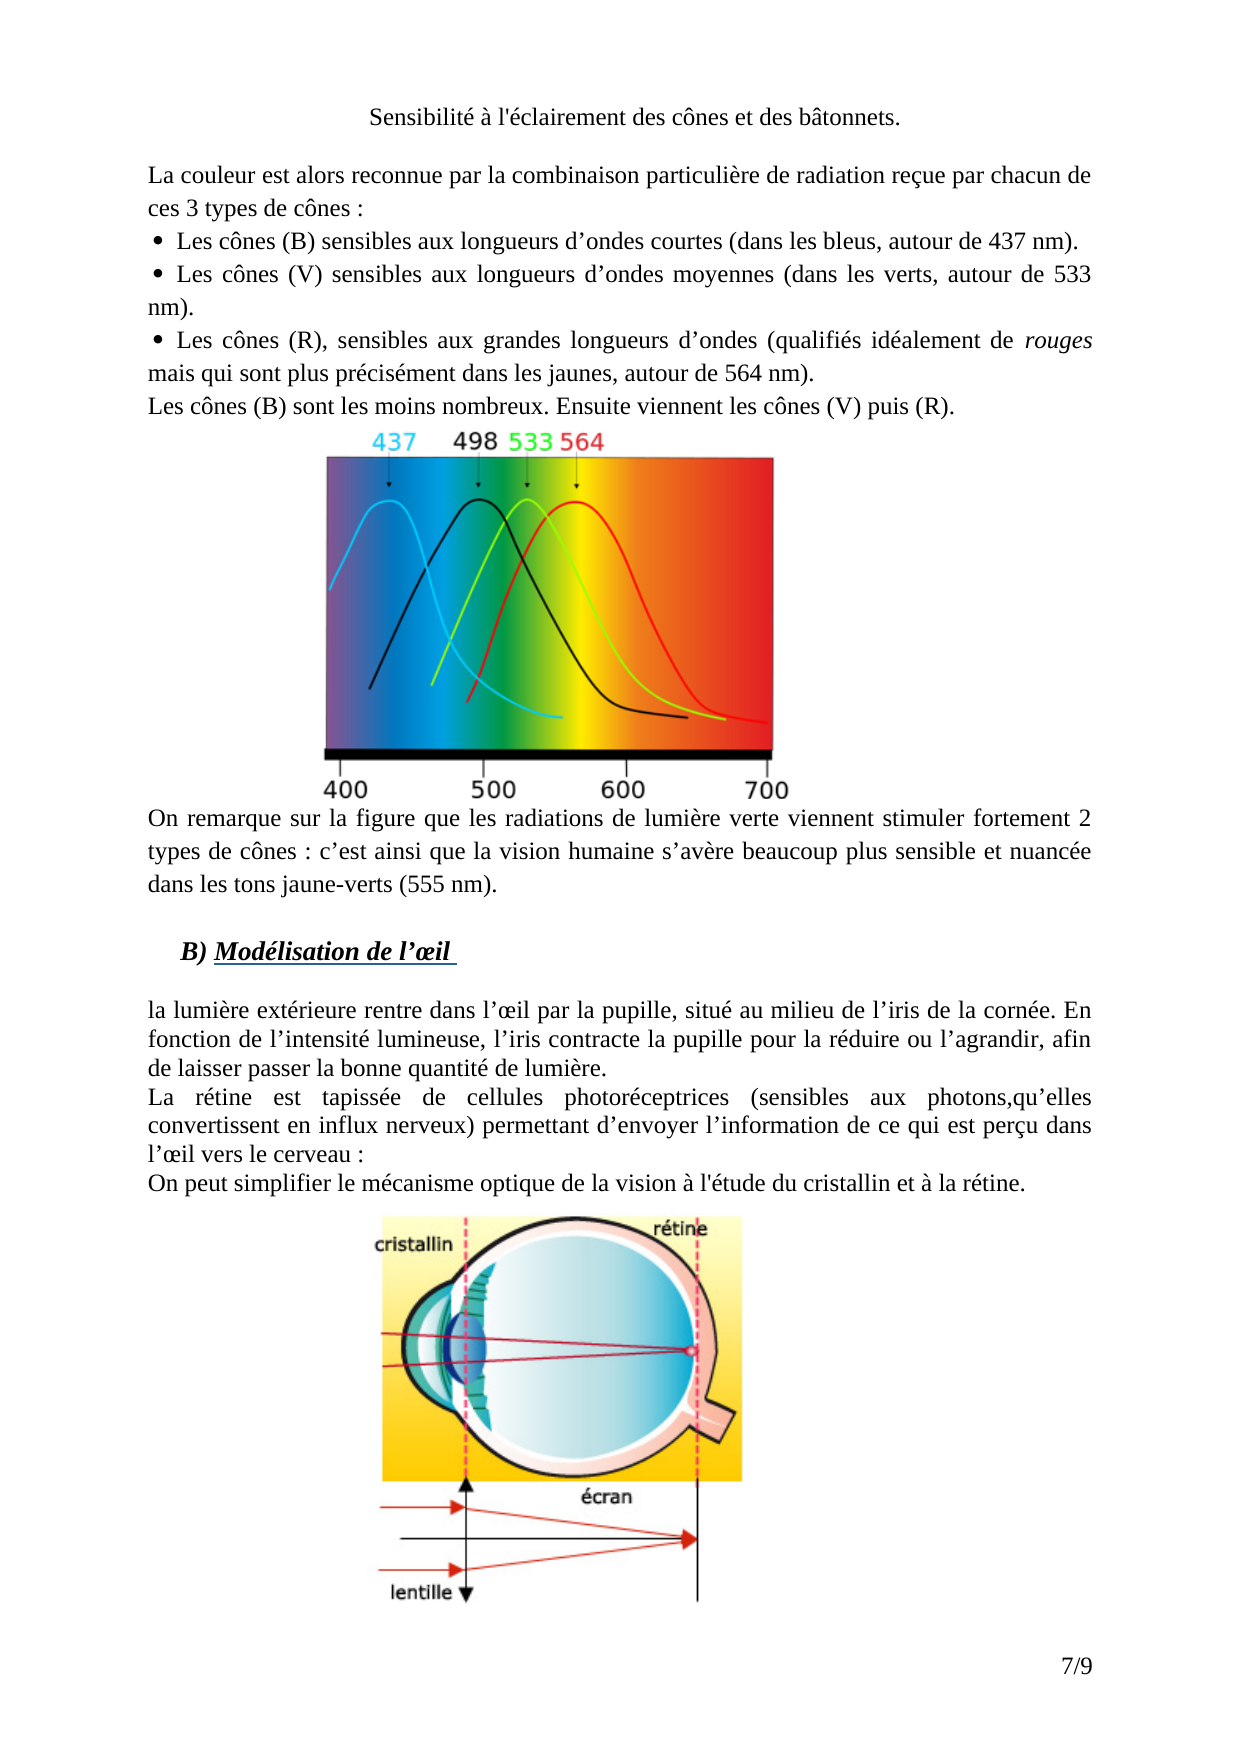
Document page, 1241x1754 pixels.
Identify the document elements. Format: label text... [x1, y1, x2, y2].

list Les cônes (R), sensibles aux grandes longueurs d’ondes (qualifiés idéalement de rouges mais qui sont plus précisément dans les jaunes, autour de 564 nm). [148, 325, 1093, 387]
text Sensibilité à l'éclairement des cônes et des bâtonnets. [148, 102, 1093, 131]
text La rétine est tapissée de cellules photoréceptrices (sensibles aux photons,qu’elles convertissent en influx nerveux) permettant d’envoyer l’information de ce qui est perçu dans l’œil vers le cerveau : [148, 1082, 1093, 1168]
text On peut simplifier le mécanisme optique de la vision à l'étude du cristallin et à la rétine. [148, 1168, 1093, 1197]
text On remarque sur la figure que les radiations de lumière verte viennent stimuler fortement 2 types de cônes : c’est ainsi que la vision humaine s’avère beaucoup plus sensible et nuancée dans les tons jaune-verts (555 nm). [148, 424, 1093, 898]
text Les cônes (B) sont les moins nombreux. Ensuite viennent les cônes (V) puis (R). [148, 391, 1093, 420]
picture [367, 1213, 758, 1604]
picture [282, 430, 821, 799]
text la lumière extérieure rentre dans l’œil par la pupille, situé au milieu de l’iris de la cornée. En fonction de l’intensité lumineuse, l’iris contracte la pupille pour la réduire ou l’agrandir, afin de laisser passer la bonne quantité de lumière. [148, 995, 1093, 1082]
list Les cônes (V) sensibles aux longueurs d’ondes moyennes (dans les verts, autour de 533 nm). [148, 259, 1093, 321]
list Les cônes (B) sensibles aux longueurs d’ondes courtes (dans les bleus, autour de 437 nm). [148, 226, 1093, 255]
subtitle Modélisation de l’œil [148, 935, 1093, 967]
text La couleur est alors reconnue par la combinaison particulière de radiation reçue par chacun de ces 3 types de cônes : [148, 160, 1093, 222]
